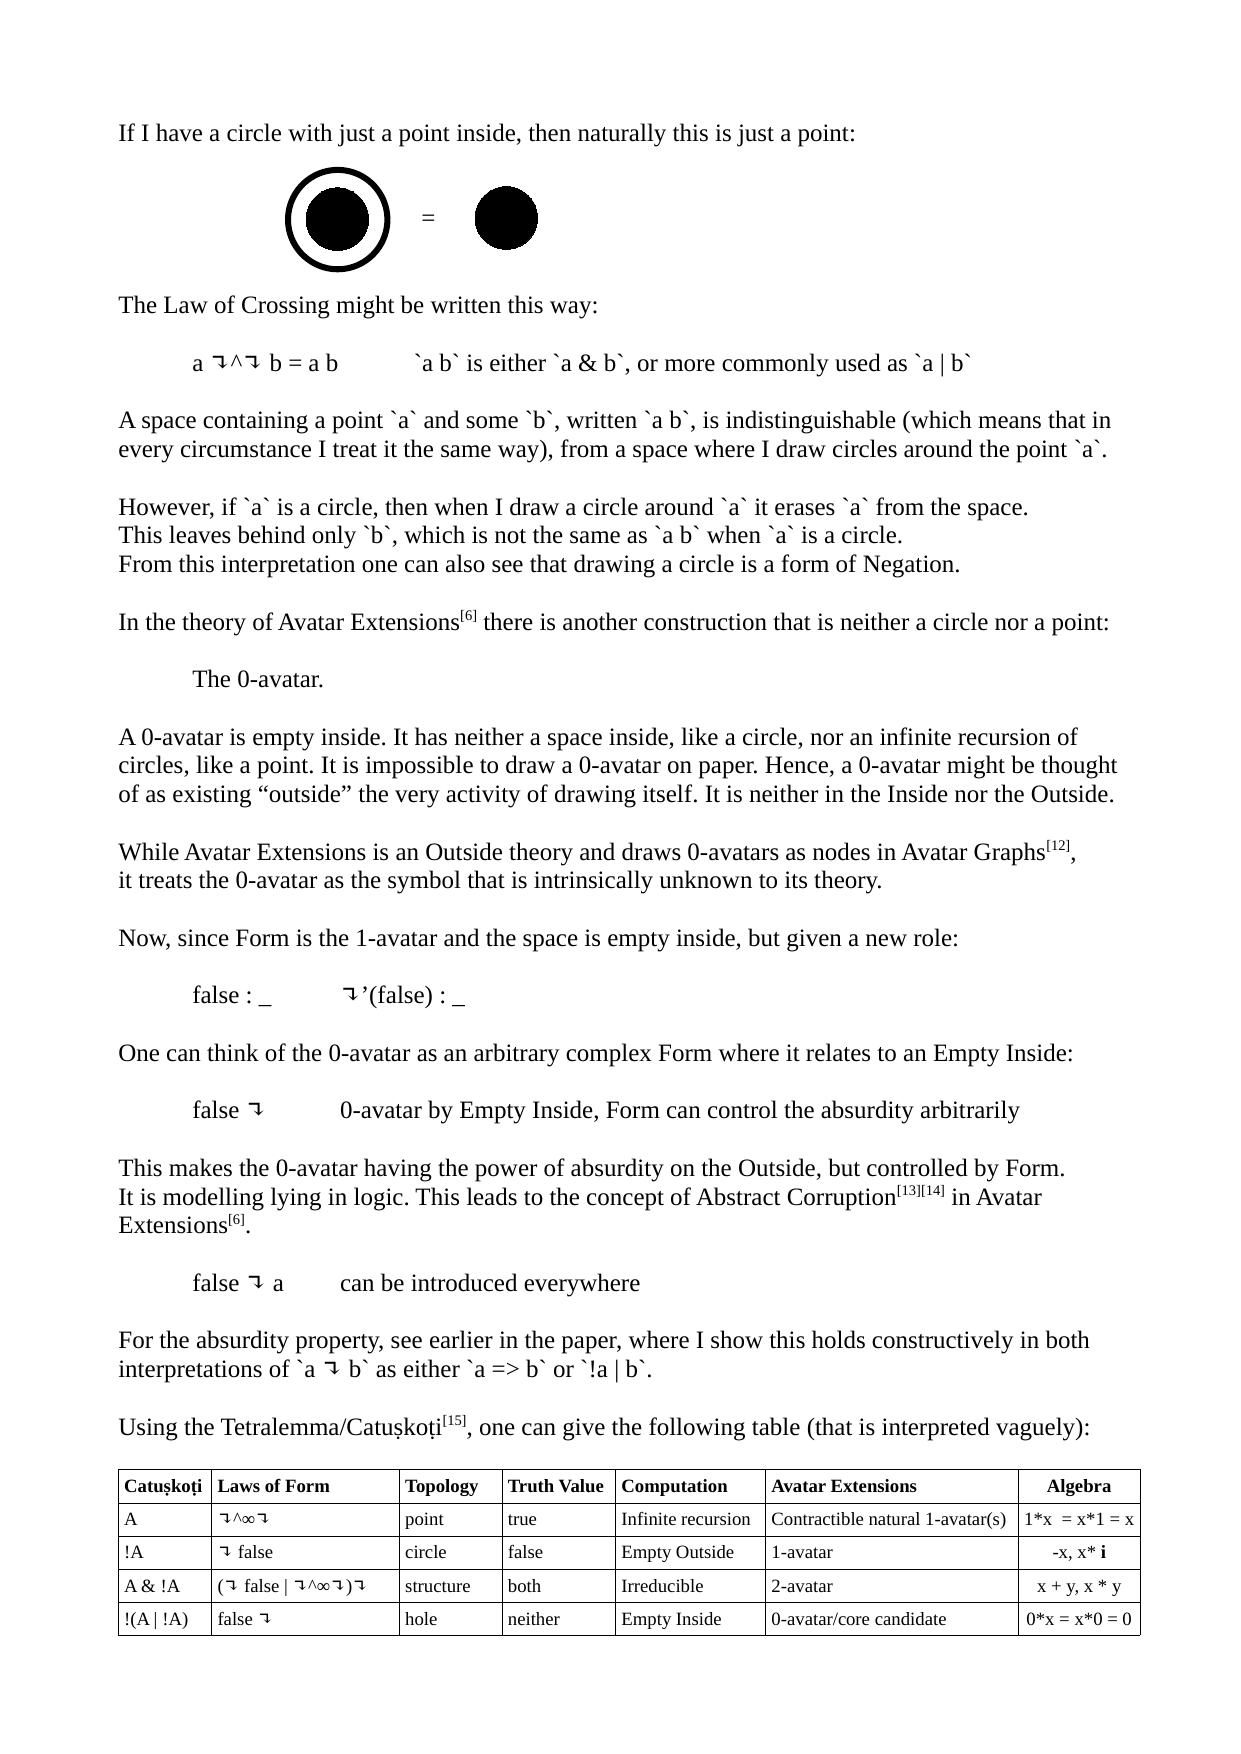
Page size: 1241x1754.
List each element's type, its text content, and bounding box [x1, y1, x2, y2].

text A space containing a point `a` and some `b`, written `a b`, is indistinguishable (which means that in every circumstance I treat it the same way), from a space where I draw circles around the point `a`. [118, 406, 1122, 463]
table_cell 0*x = x*0 = 0 [1019, 1603, 1140, 1635]
text The Law of Crossing might be written this way: [118, 291, 1122, 319]
text Using the Tetralemma/Catuṣkoṭi[15], one can give the following table (that is interpreted vaguely): [118, 1412, 1122, 1441]
table_cell true [503, 1504, 615, 1536]
text However, if `a` is a circle, then when I draw a circle around `a` it erases `a` from the space. This leaves behind only `b`, which is not the same as `a b` when `a` is a circle. From this interpretation one can also see that drawing a circle is a form of Negation. [118, 492, 1122, 578]
text This makes the 0-avatar having the power of absurdity on the Outside, but controlled by Form. It is modelling lying in logic. This leads to the concept of Abstract Corruption[13][14] in Avatar Extensions[6]. [118, 1153, 1122, 1239]
table_cell Empty Inside [616, 1603, 765, 1635]
table_header Computation [616, 1470, 765, 1502]
text false : _ ↴’(false) : _ [118, 981, 1122, 1009]
table_header Topology [400, 1470, 502, 1502]
text Now, since Form is the 1-avatar and the space is empty inside, but given a new role: [118, 923, 1122, 952]
table_cell Infinite recursion [616, 1504, 765, 1536]
table_cell 0-avatar/core candidate [766, 1603, 1018, 1635]
table_cell ↴^∞↴ [212, 1504, 399, 1536]
table_cell !A [119, 1537, 211, 1569]
table_cell hole [400, 1603, 502, 1635]
table_cell circle [400, 1537, 502, 1569]
table_cell ↴ false [212, 1537, 399, 1569]
table_cell structure [400, 1570, 502, 1602]
table_header Catuṣkoṭi [119, 1470, 211, 1502]
table_cell 2-avatar [766, 1570, 1018, 1602]
text The 0-avatar. [118, 664, 1122, 693]
table_cell false [503, 1537, 615, 1569]
table_cell !(A | !A) [119, 1603, 211, 1635]
table_header Algebra [1019, 1470, 1140, 1502]
text If I have a circle with just a point inside, then naturally this is just a point: [118, 118, 1122, 147]
table_cell neither [503, 1603, 615, 1635]
table_cell Contractible natural 1-avatar(s) [766, 1504, 1018, 1536]
table_header Laws of Form [212, 1470, 399, 1502]
table_cell -x, x* i [1019, 1537, 1140, 1569]
table_cell point [400, 1504, 502, 1536]
table_cell false ↴ [212, 1603, 399, 1635]
text One can think of the 0-avatar as an arbitrary complex Form where it relates to an Empty Inside: [118, 1038, 1122, 1067]
table_cell 1-avatar [766, 1537, 1018, 1569]
table_cell 1*x = x*1 = x [1019, 1504, 1140, 1536]
text For the absurdity property, see earlier in the paper, where I show this holds constructively in both interpretations of `a ↴ b` as either `a => b` or `!a | b`. [118, 1326, 1122, 1383]
table_cell (↴ false | ↴^∞↴)↴ [212, 1570, 399, 1602]
text false ↴ a can be introduced everywhere [118, 1268, 1122, 1297]
text A 0-avatar is empty inside. It has neither a space inside, like a circle, nor an infinite recursion of circles, like a point. It is impossible to draw a 0-avatar on paper. Hence, a 0-avatar might be thought of as existing “outside” the very activity of drawing itself. It is neither in the Inside nor the Outside. [118, 722, 1122, 808]
table_header Truth Value [503, 1470, 615, 1502]
table_cell A [119, 1504, 211, 1536]
table_cell Irreducible [616, 1570, 765, 1602]
table_cell A & !A [119, 1570, 211, 1602]
table_cell Empty Outside [616, 1537, 765, 1569]
text In the theory of Avatar Extensions[6] there is another construction that is neither a circle nor a point: [118, 607, 1122, 636]
text a ↴^↴ b = a b `a b` is either `a & b`, or more commonly used as `a | b` [118, 348, 1122, 377]
table_cell x + y, x * y [1019, 1570, 1140, 1602]
table_cell both [503, 1570, 615, 1602]
table_header Avatar Extensions [766, 1470, 1018, 1502]
text false ↴ 0-avatar by Empty Inside, Form can control the absurdity arbitrarily [118, 1096, 1122, 1124]
text While Avatar Extensions is an Outside theory and draws 0-avatars as nodes in Avatar Graphs[12], it treats the 0-avatar as the symbol that is intrinsically unknown to its theory. [118, 837, 1122, 894]
